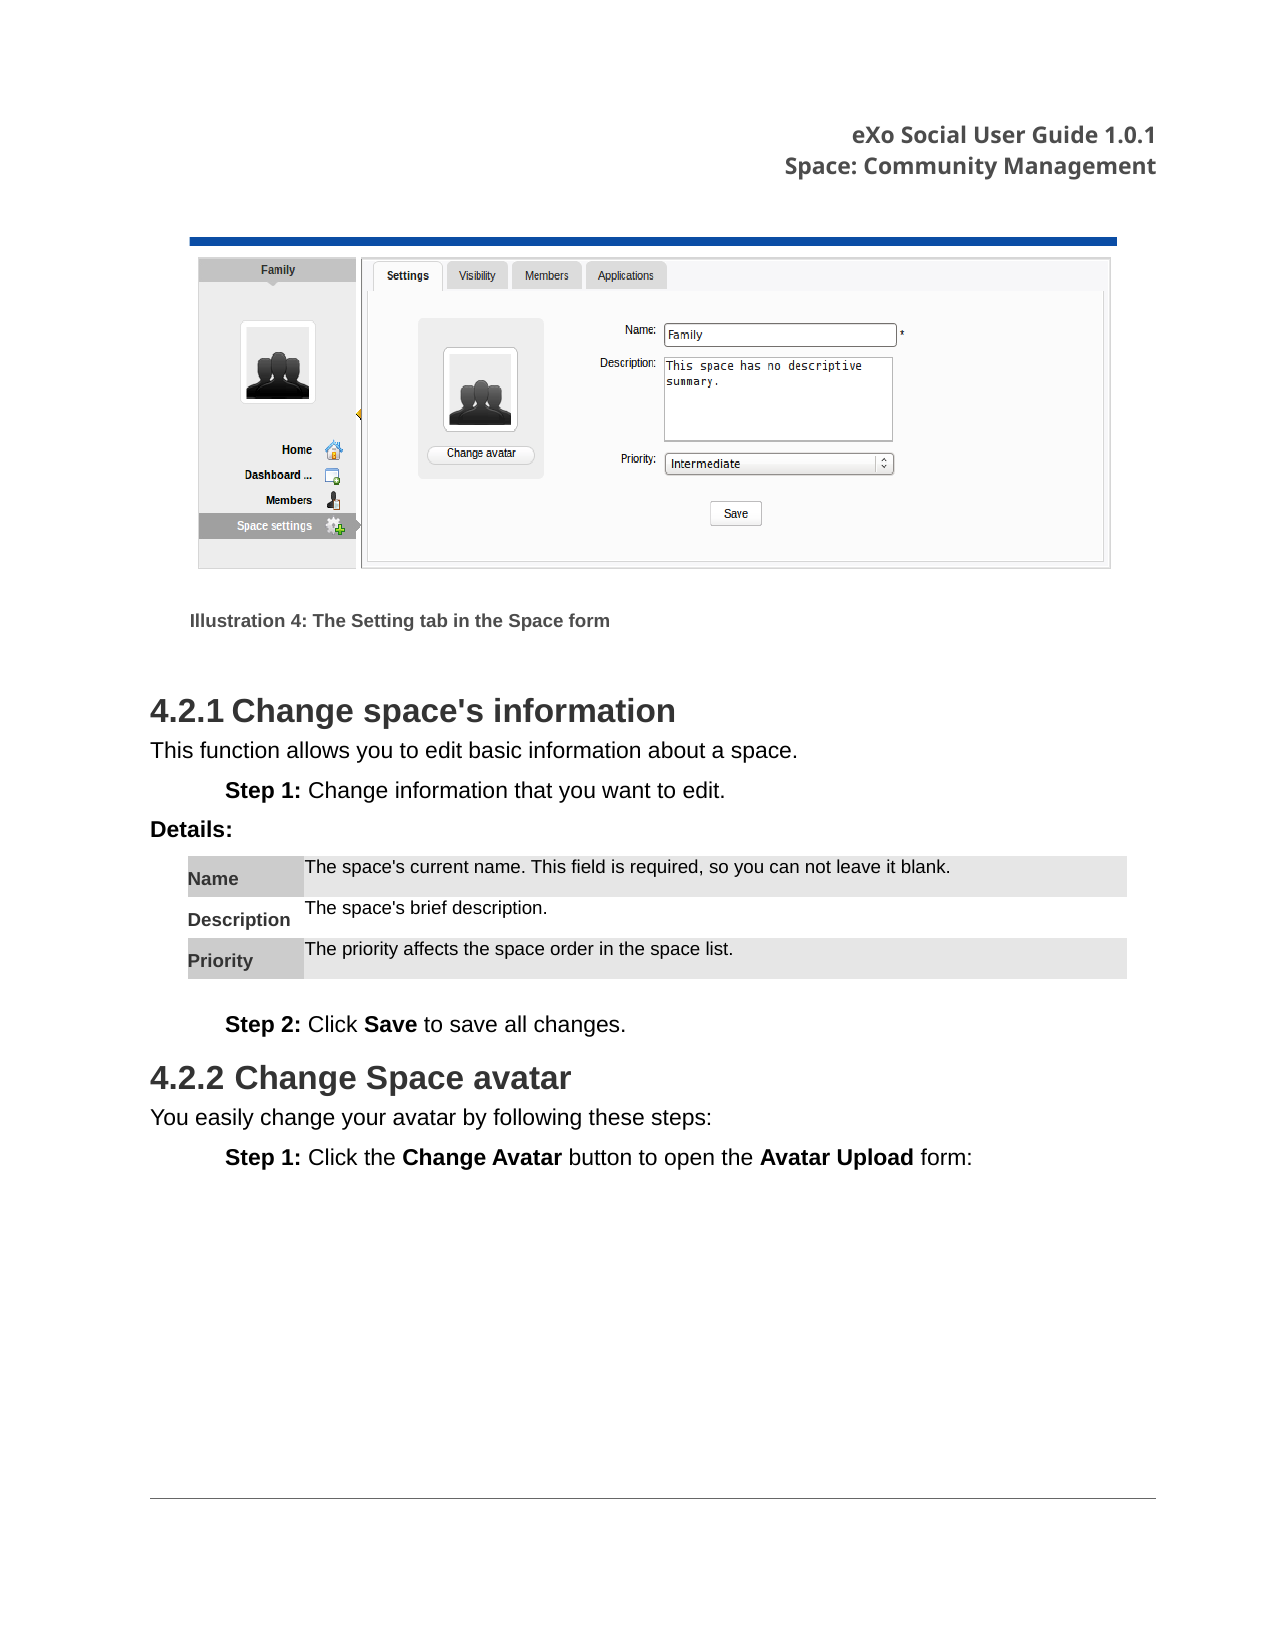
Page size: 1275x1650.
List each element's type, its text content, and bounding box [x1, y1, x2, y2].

list Illustration 4: The Setting tab in the Space form [189, 581, 1117, 631]
table_header Name [188, 856, 304, 897]
text This function allows you to edit basic information about a space. [150, 737, 1156, 764]
table_header The space's current name. This field is required, so you can not leave it blank. [304, 856, 1127, 897]
table_cell Priority [188, 938, 304, 979]
subtitle Change Space avatar [150, 1058, 1156, 1097]
table_cell Description [188, 897, 304, 938]
subtitle Change space's information [150, 691, 1156, 730]
table_cell The priority affects the space order in the space list. [304, 938, 1127, 979]
text You easily change your avatar by following these steps: [150, 1104, 1156, 1130]
list Step 2: Click Save to save all changes. [187, 1011, 1156, 1037]
list Step 1: Click the Change Avatar button to open the Avatar Upload form: [187, 1143, 1156, 1170]
list Step 1: Change information that you want to edit. [187, 777, 1156, 803]
picture [189, 237, 1117, 581]
text Details: [150, 816, 1156, 843]
table_cell The space's brief description. [304, 897, 1127, 938]
